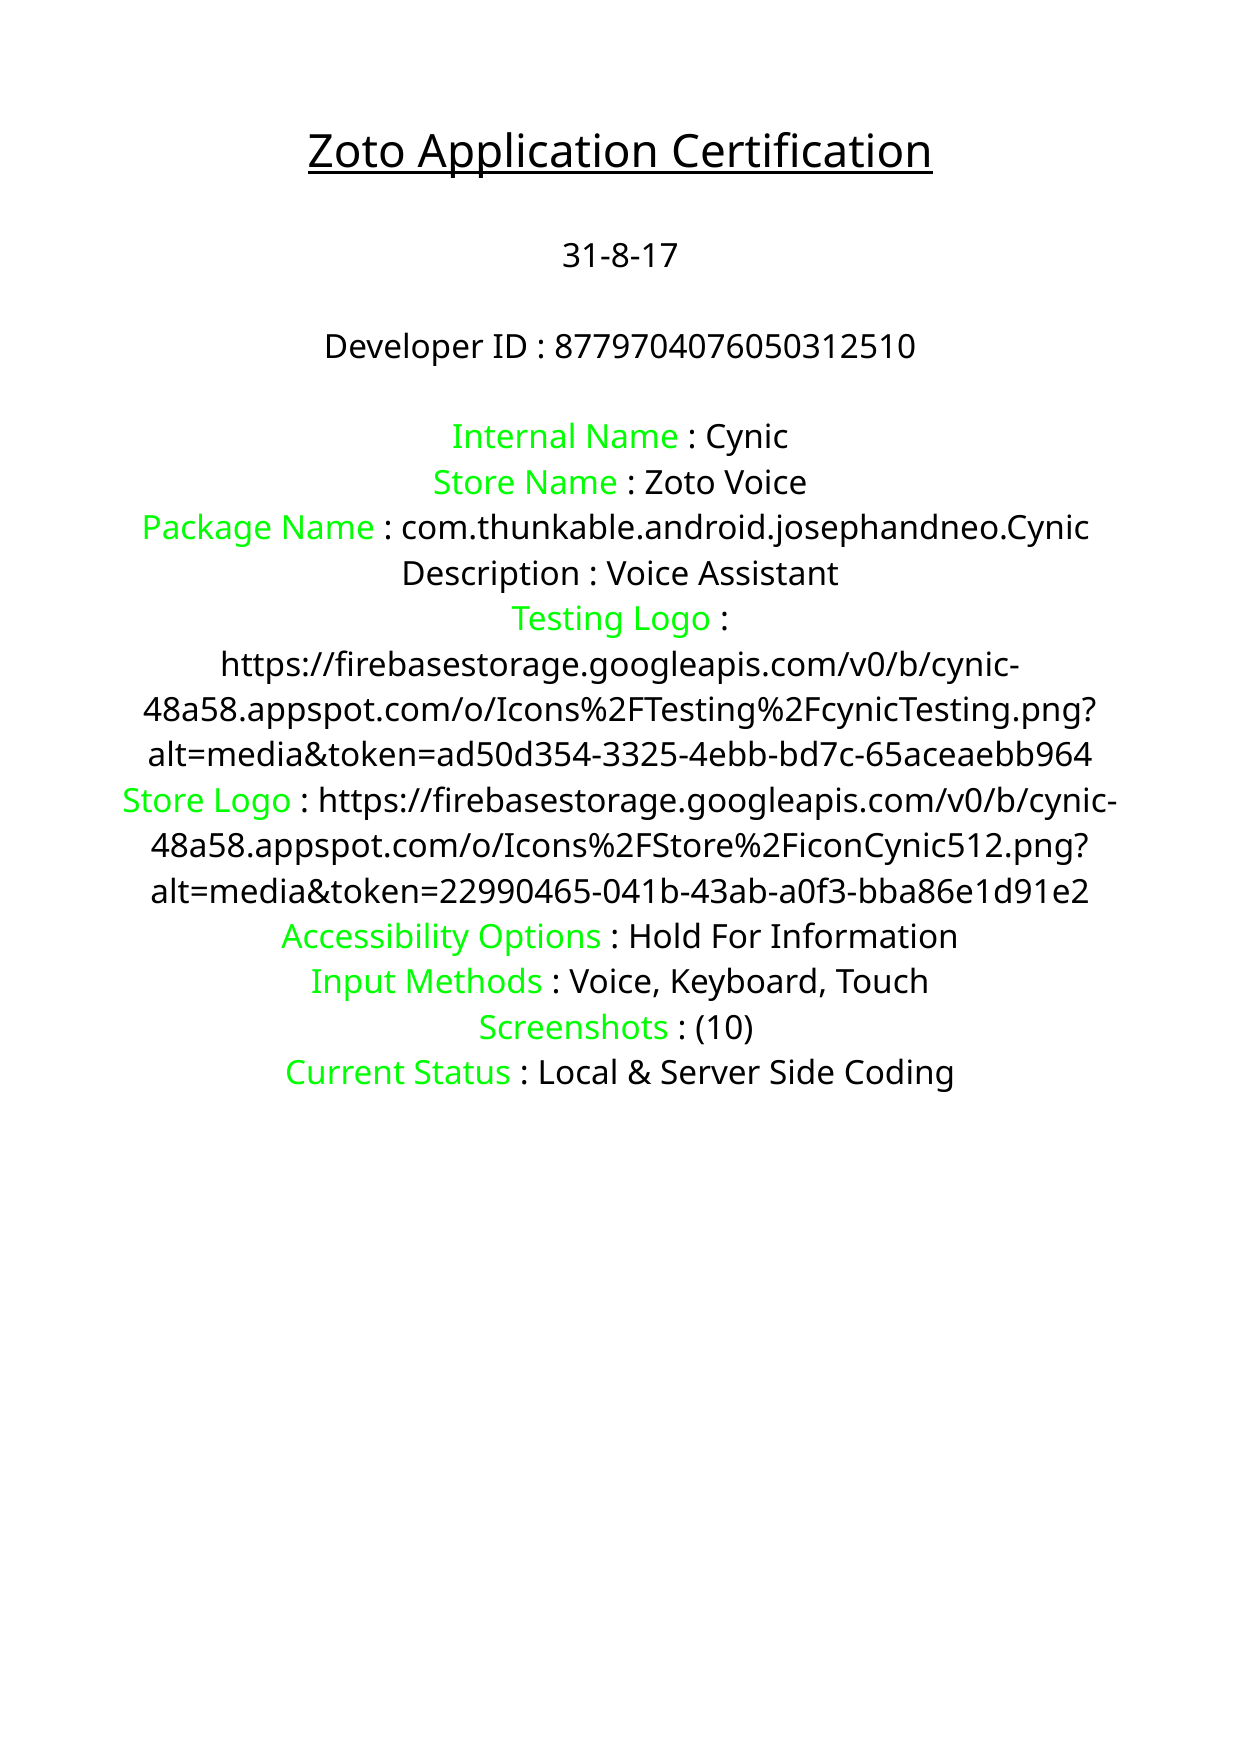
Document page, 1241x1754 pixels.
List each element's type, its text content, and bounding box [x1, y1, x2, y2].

text Store Name : Zoto Voice [118, 459, 1122, 504]
text Screenshots : (10) [118, 1004, 1122, 1049]
text Input Methods : Voice, Keyboard, Touch [118, 958, 1122, 1004]
text Current Status : Local & Server Side Coding [118, 1049, 1122, 1094]
text Store Logo : https://firebasestorage.googleapis.com/v0/b/cynic-48a58.appspot.com/o/Icons%2FStore%2FiconCynic512.png?alt=media&token=22990465-041b-43ab-a0f3-bba86e1d91e2 [118, 777, 1122, 913]
text Developer ID : 8779704076050312510 [118, 322, 1122, 368]
text Package Name : com.thunkable.android.josephandneo.Cynic [118, 504, 1122, 549]
text 31-8-17 [118, 232, 1122, 277]
text Testing Logo : https://firebasestorage.googleapis.com/v0/b/cynic-48a58.appspot.com/o/Icons%2FTesting%2FcynicTesting.png?alt=media&token=ad50d354-3325-4ebb-bd7c-65aceaebb964 [118, 595, 1122, 777]
text Accessibility Options : Hold For Information [118, 913, 1122, 958]
text Description : Voice Assistant [118, 549, 1122, 595]
text Internal Name : Cynic [118, 413, 1122, 459]
text Zoto Application Certification [118, 118, 1122, 181]
